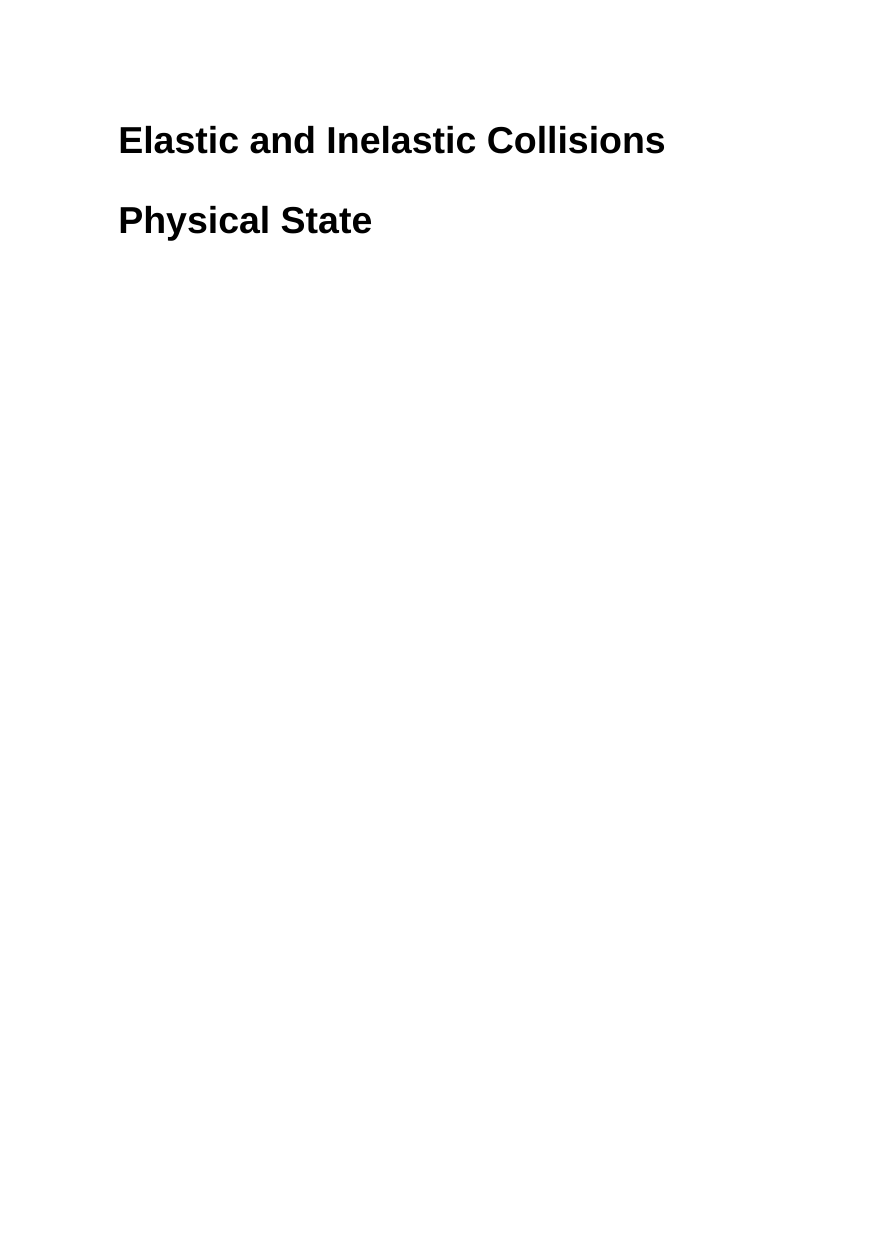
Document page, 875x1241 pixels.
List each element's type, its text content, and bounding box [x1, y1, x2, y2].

subtitle Physical State [118, 199, 756, 242]
subtitle Elastic and Inelastic Collisions [118, 118, 756, 161]
